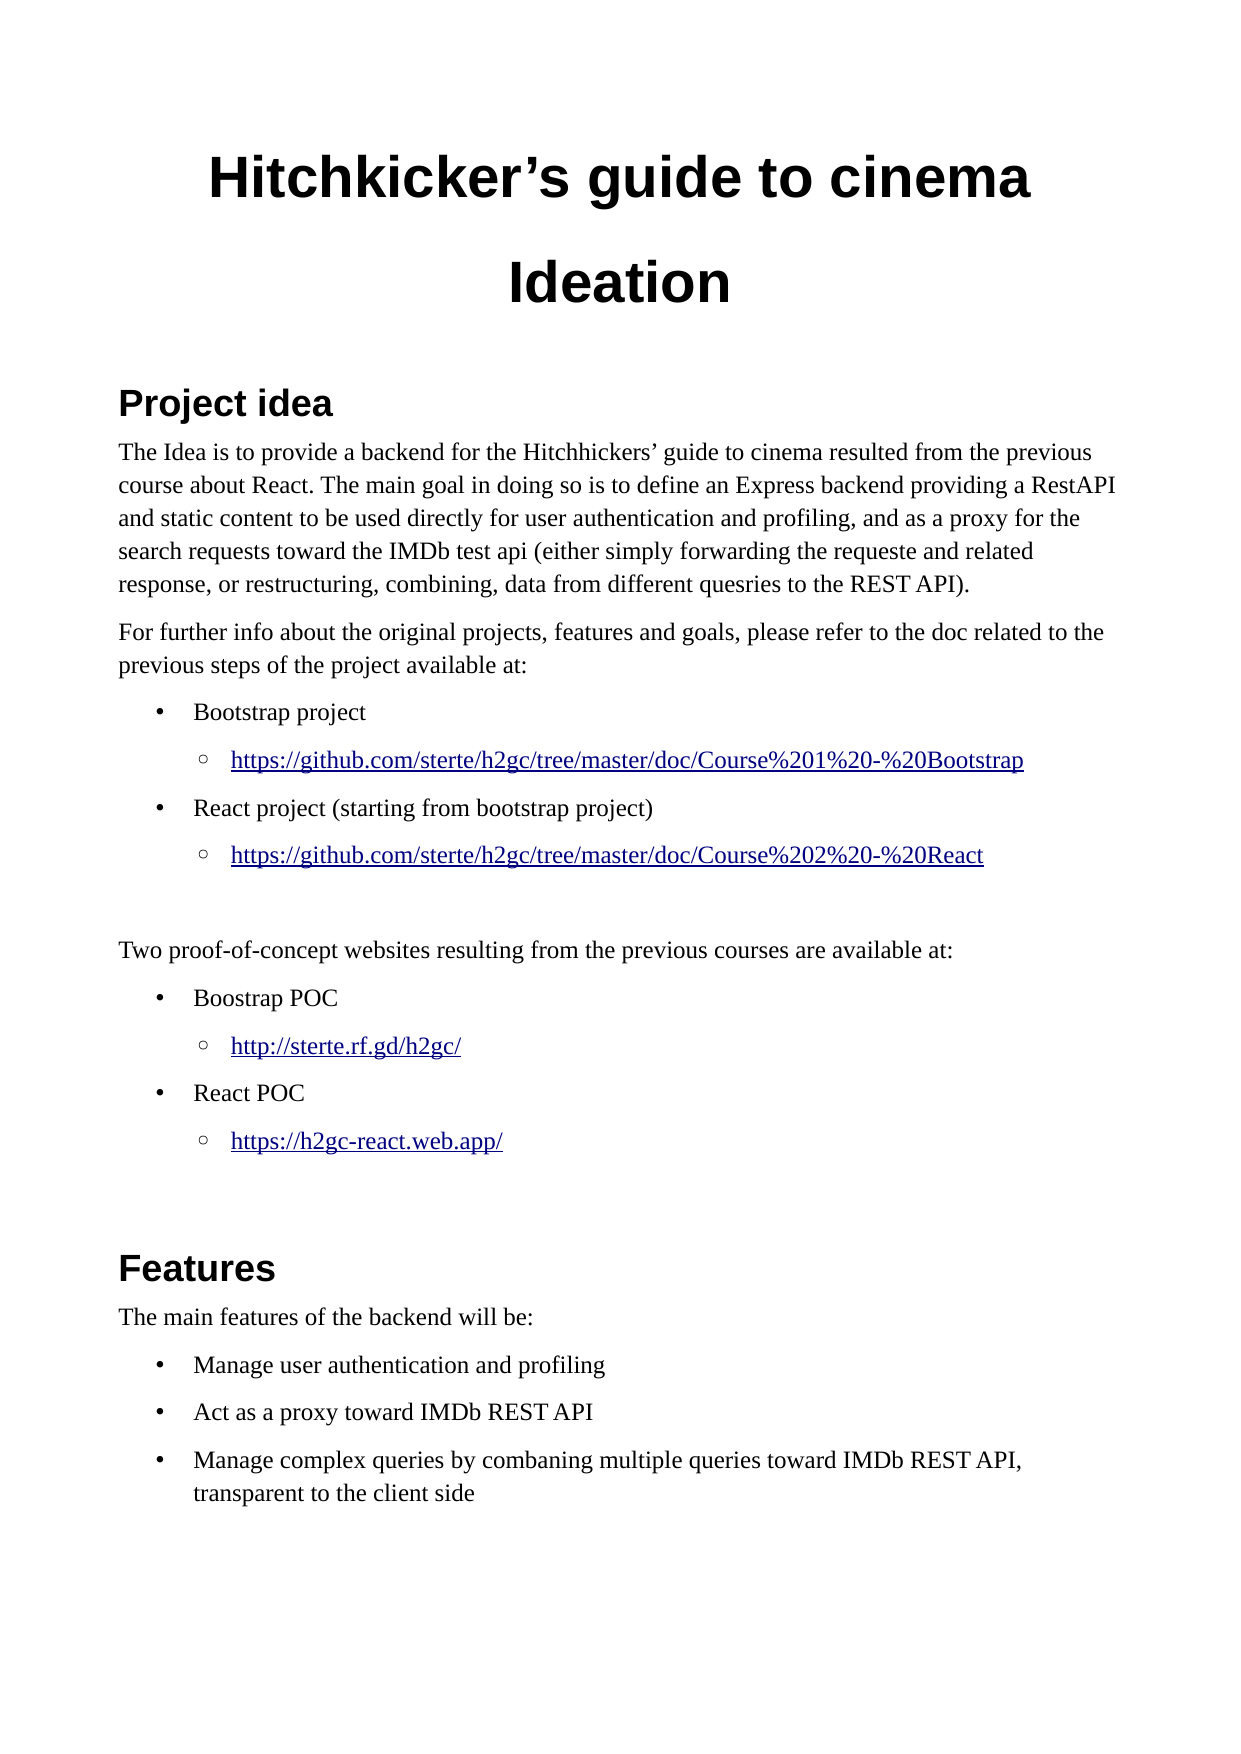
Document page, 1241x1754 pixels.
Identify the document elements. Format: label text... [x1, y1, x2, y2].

subtitle Project idea [118, 381, 1122, 425]
list https://github.com/sterte/h2gc/tree/master/doc/Course%201%20-%20Bootstrap [193, 745, 1122, 774]
list Manage user authentication and profiling [156, 1350, 1122, 1379]
list Act as a proxy toward IMDb REST API [156, 1397, 1122, 1426]
list Boostrap POC [156, 983, 1122, 1012]
list React project (starting from bootstrap project) [156, 793, 1122, 821]
list https://github.com/sterte/h2gc/tree/master/doc/Course%202%20-%20React [193, 840, 1122, 869]
list https://h2gc-react.web.app/ [193, 1126, 1122, 1155]
text The main features of the backend will be: [118, 1302, 1122, 1331]
title Ideation [118, 248, 1122, 315]
list http://sterte.rf.gd/h2gc/ [193, 1031, 1122, 1059]
text For further info about the original projects, features and goals, please refer to the doc related to the previous steps of the project available at: [118, 617, 1122, 679]
subtitle Features [118, 1246, 1122, 1290]
list Bootstrap project [156, 697, 1122, 726]
list Manage complex queries by combaning multiple queries toward IMDb REST API, transparent to the client side [156, 1445, 1122, 1507]
title Hitchkicker’s guide to cinema [118, 143, 1122, 210]
list React POC [156, 1078, 1122, 1107]
text Two proof-of-concept websites resulting from the previous courses are available at: [118, 936, 1122, 964]
text The Idea is to provide a backend for the Hitchhickers’ guide to cinema resulted from the previous course about React. The main goal in doing so is to define an Express backend providing a RestAPI and static content to be used directly for user authentication and profiling, and as a proxy for the search requests toward the IMDb test api (either simply forwarding the requeste and related response, or restructuring, combining, data from different quesries to the REST API). [118, 437, 1122, 598]
